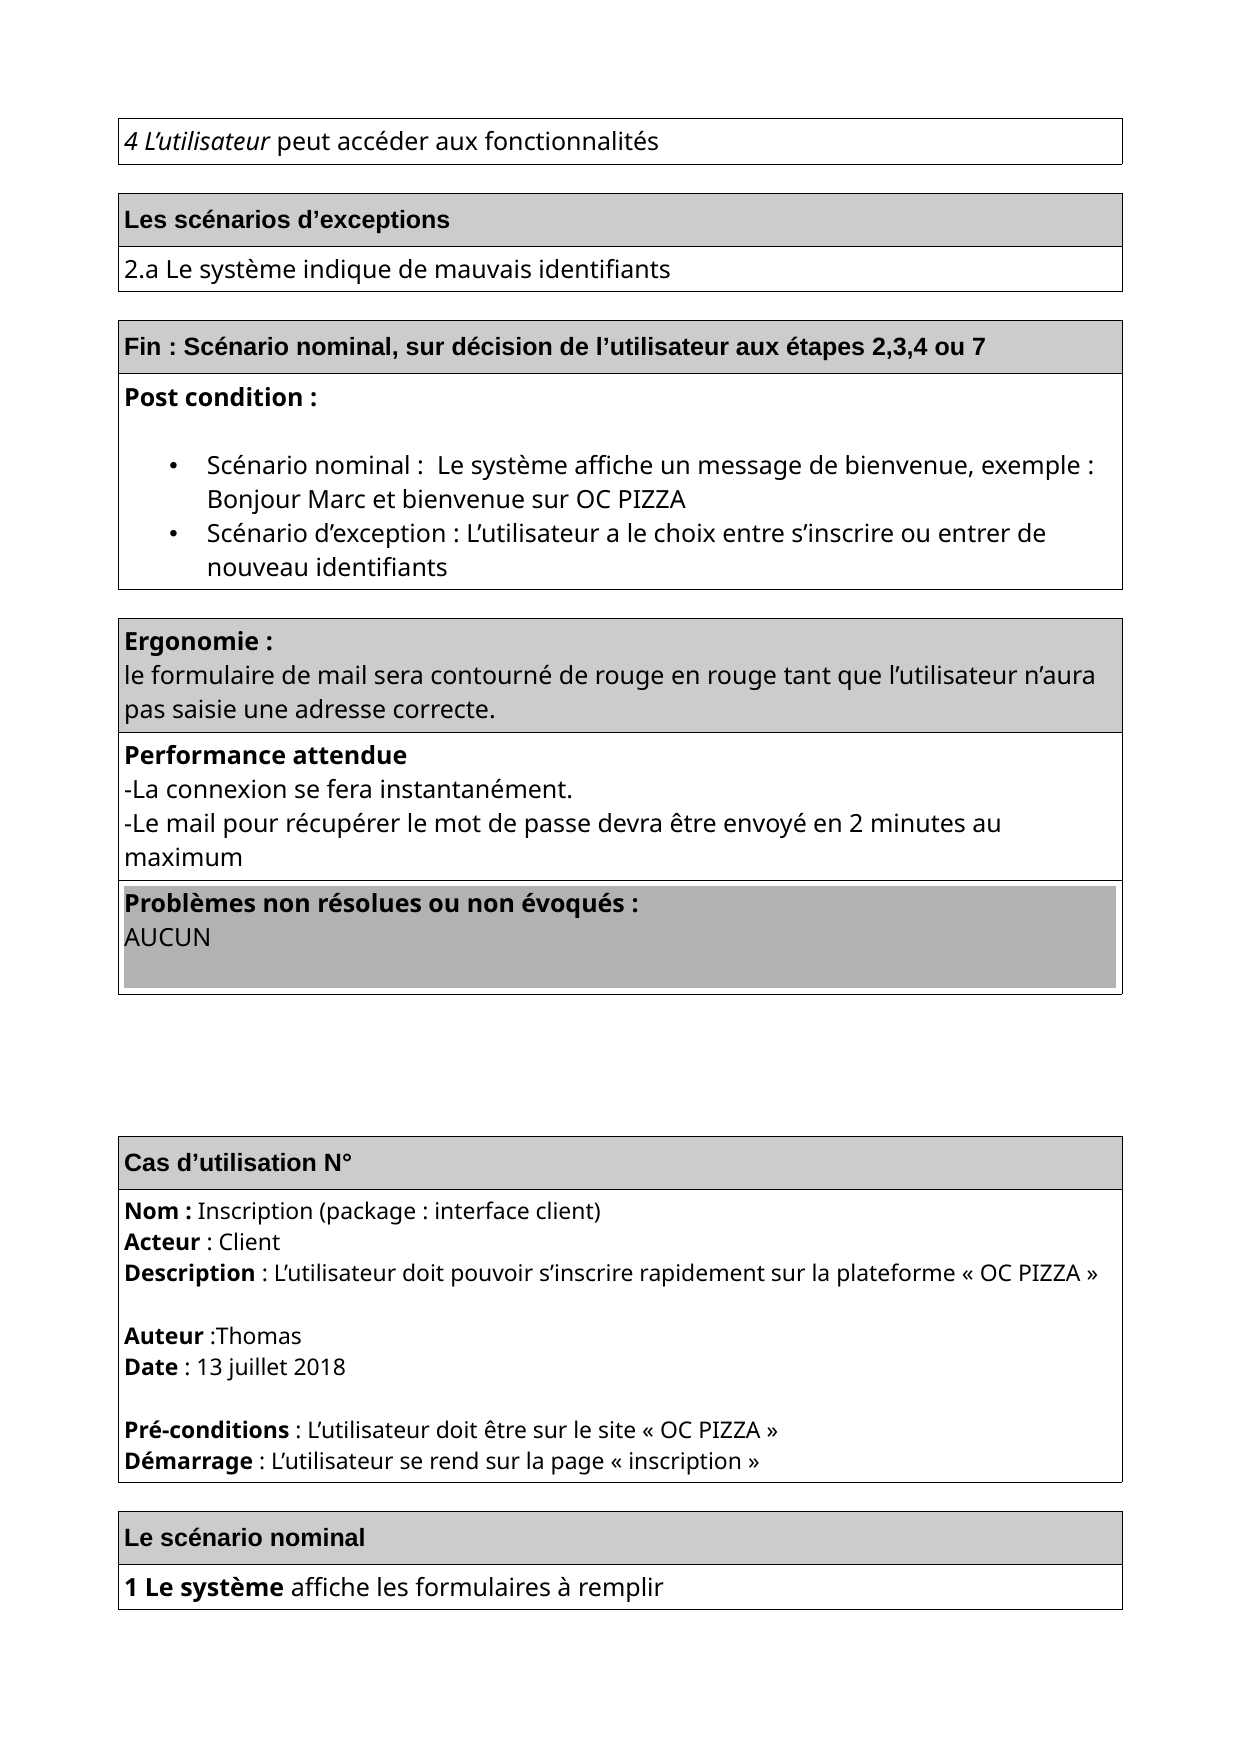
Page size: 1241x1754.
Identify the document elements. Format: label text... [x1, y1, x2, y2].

table_cell 4 L’utilisateur peut accéder aux fonctionnalités [119, 119, 1122, 164]
table_cell Problèmes non résolues ou non évoqués : AUCUN [119, 881, 1122, 993]
table_header Cas d’utilisation N° [119, 1137, 1122, 1189]
table_header Les scénarios d’exceptions [119, 194, 1122, 246]
table_header Fin : Scénario nominal, sur décision de l’utilisateur aux étapes 2,3,4 ou 7 [119, 321, 1122, 373]
table_header Le scénario nominal [119, 1512, 1122, 1564]
table_cell 1 Le système affiche les formulaires à remplir [119, 1565, 1122, 1609]
table_header Ergonomie : le formulaire de mail sera contourné de rouge en rouge tant que l’utilisateur n’aura pas saisie une adresse correcte. [119, 619, 1122, 732]
table_cell Nom : Inscription (package : interface client) Acteur : Client Description : L’utilisateur doit pouvoir s’inscrire rapidement sur la plateforme « OC PIZZA » Auteur :Thomas Date : 13 juillet 2018 Pré-conditions : L’utilisateur doit être sur le site « OC PIZZA » Démarrage : L’utilisateur se rend sur la page « inscription » [119, 1190, 1122, 1482]
table_cell 2.a Le système indique de mauvais identifiants [119, 247, 1122, 291]
table_cell Post condition : Scénario nominal : Le système affiche un message de bienvenue, exemple : Bonjour Marc et bienvenue sur OC PIZZA Scénario d’exception : L’utilisateur a le choix entre s’inscrire ou entrer de nouveau identifiants [119, 374, 1122, 589]
table_cell Performance attendue -La connexion se fera instantanément. -Le mail pour récupérer le mot de passe devra être envoyé en 2 minutes au maximum [119, 733, 1122, 880]
